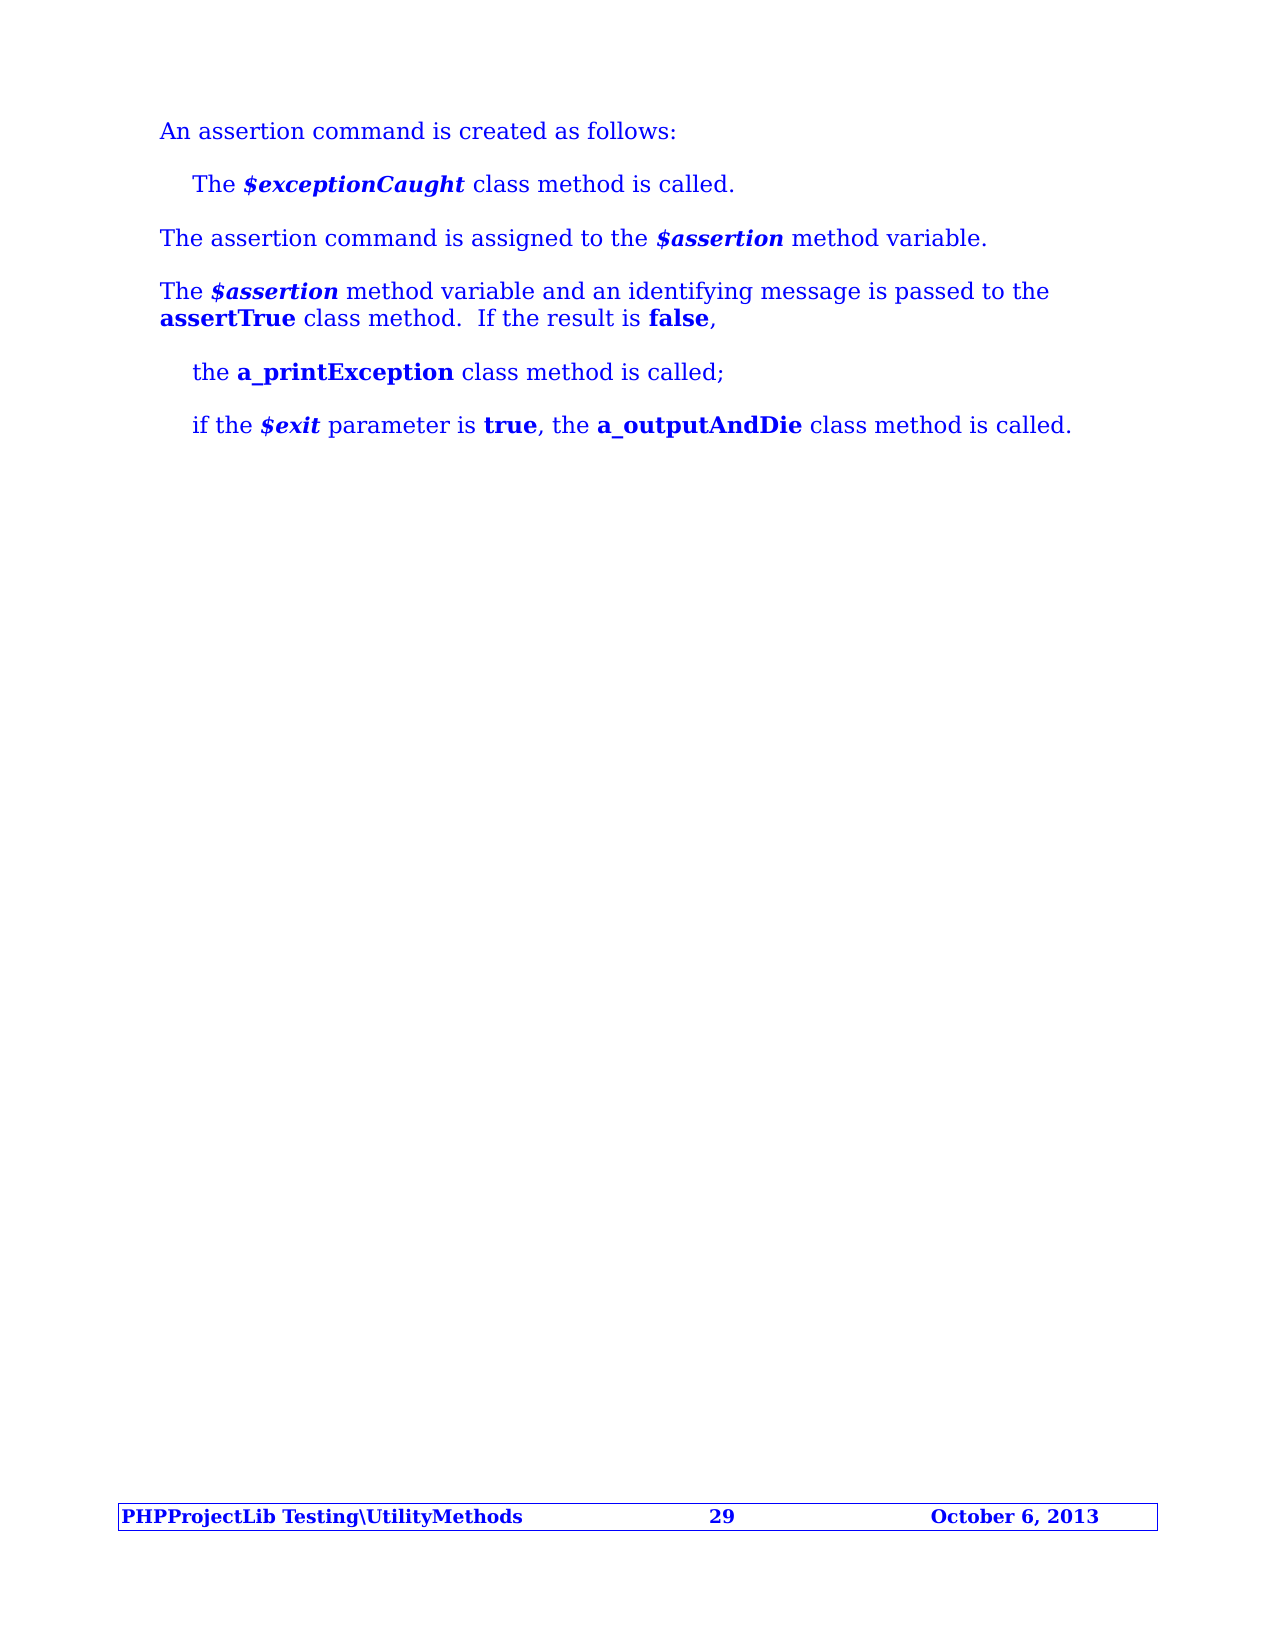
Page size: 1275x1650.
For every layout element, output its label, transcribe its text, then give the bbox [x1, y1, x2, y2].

text The $exceptionCaught class method is called. [192, 171, 1157, 198]
text the a_printException class method is called; [192, 358, 1157, 385]
text An assertion command is created as follows: [159, 118, 1157, 145]
text if the $exit parameter is true, the a_outputAndDie class method is called. [192, 412, 1157, 439]
text The $assertion method variable and an identifying message is passed to the assertTrue class method. If the result is false, [159, 278, 1157, 332]
text The assertion command is assigned to the $assertion method variable. [159, 225, 1157, 251]
